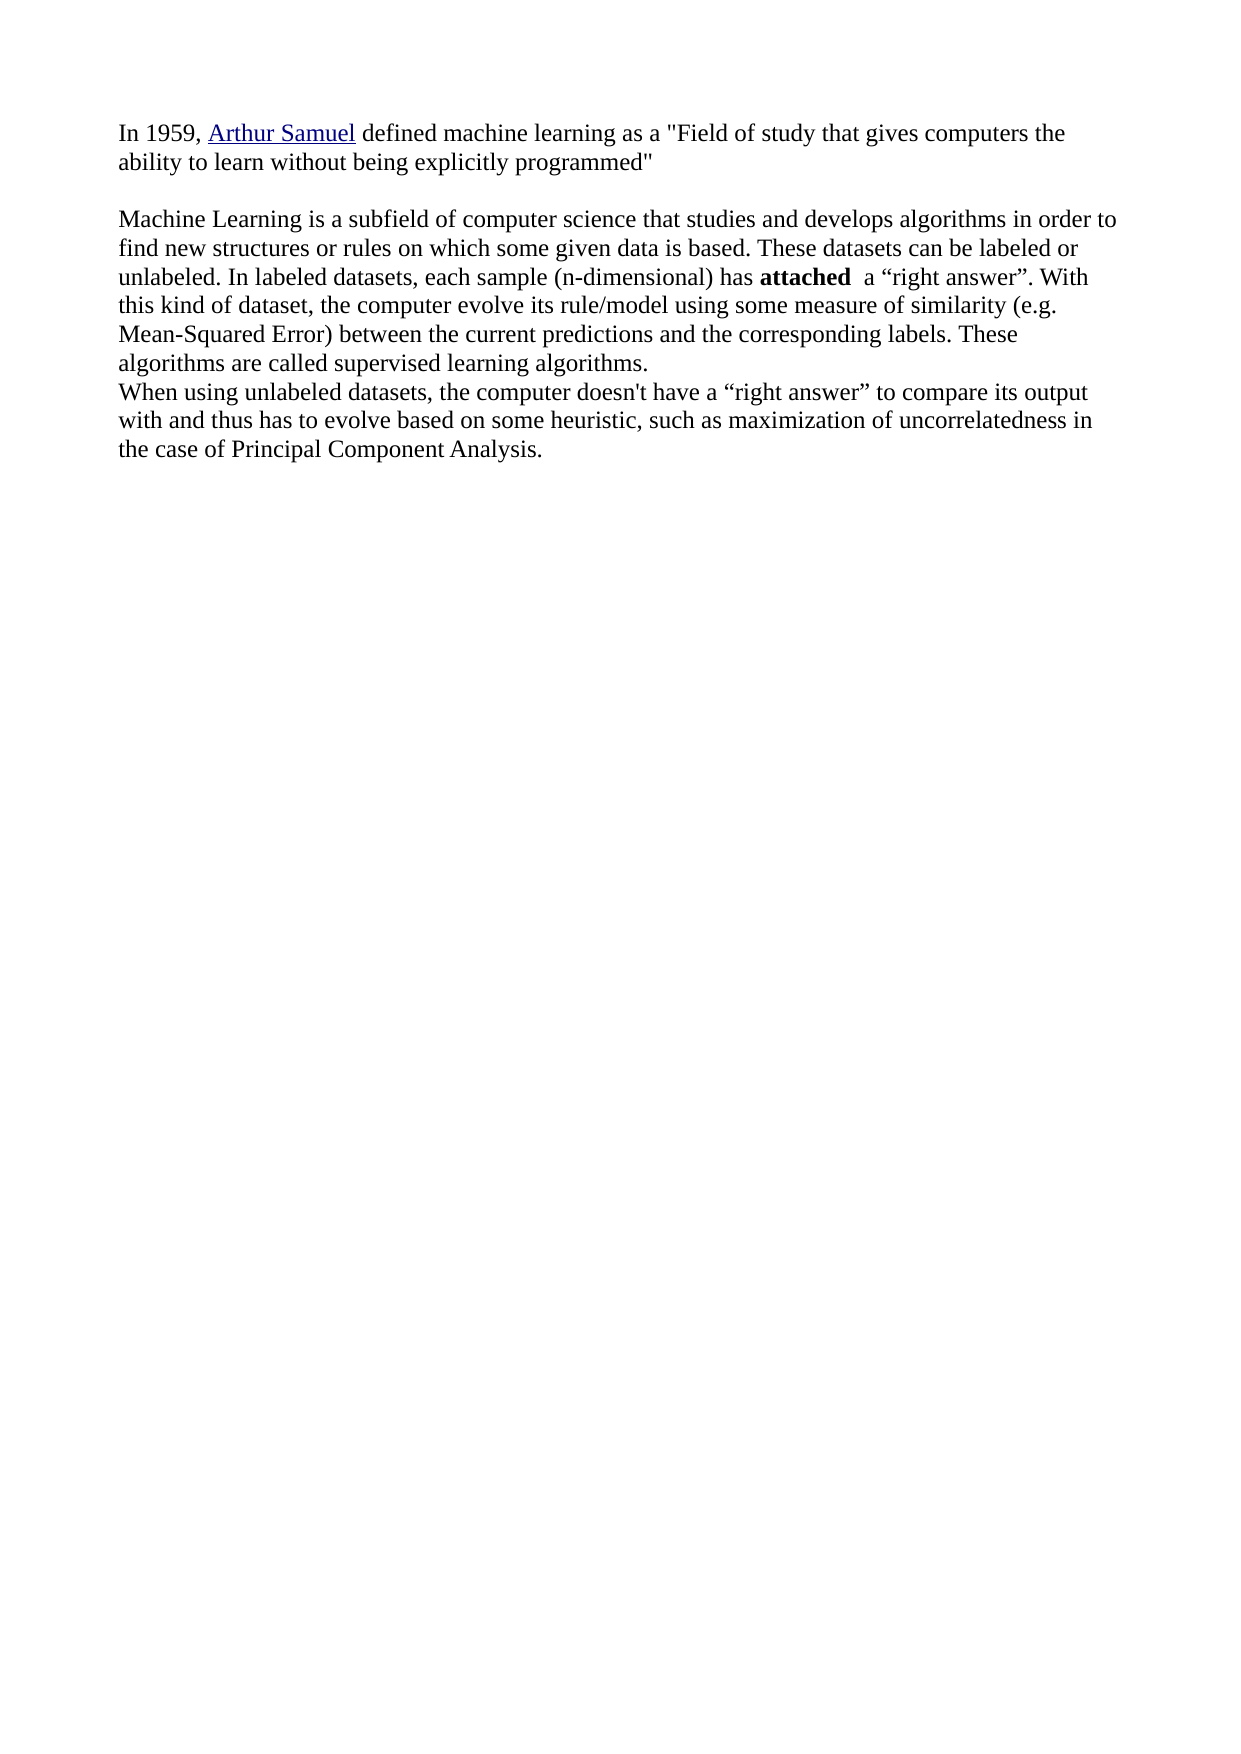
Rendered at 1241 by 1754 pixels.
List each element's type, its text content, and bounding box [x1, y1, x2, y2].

text When using unlabeled datasets, the computer doesn't have a “right answer” to compare its output with and thus has to evolve based on some heuristic, such as maximization of uncorrelatedness in the case of Principal Component Analysis. [118, 377, 1122, 463]
text In 1959, Arthur Samuel defined machine learning as a "Field of study that gives computers the ability to learn without being explicitly programmed" [118, 118, 1122, 176]
text Machine Learning is a subfield of computer science that studies and develops algorithms in order to find new structures or rules on which some given data is based. These datasets can be labeled or unlabeled. In labeled datasets, each sample (n-dimensional) has attached a “right answer”. With this kind of dataset, the computer evolve its rule/model using some measure of similarity (e.g. Mean-Squared Error) between the current predictions and the corresponding labels. These algorithms are called supervised learning algorithms. [118, 204, 1122, 377]
